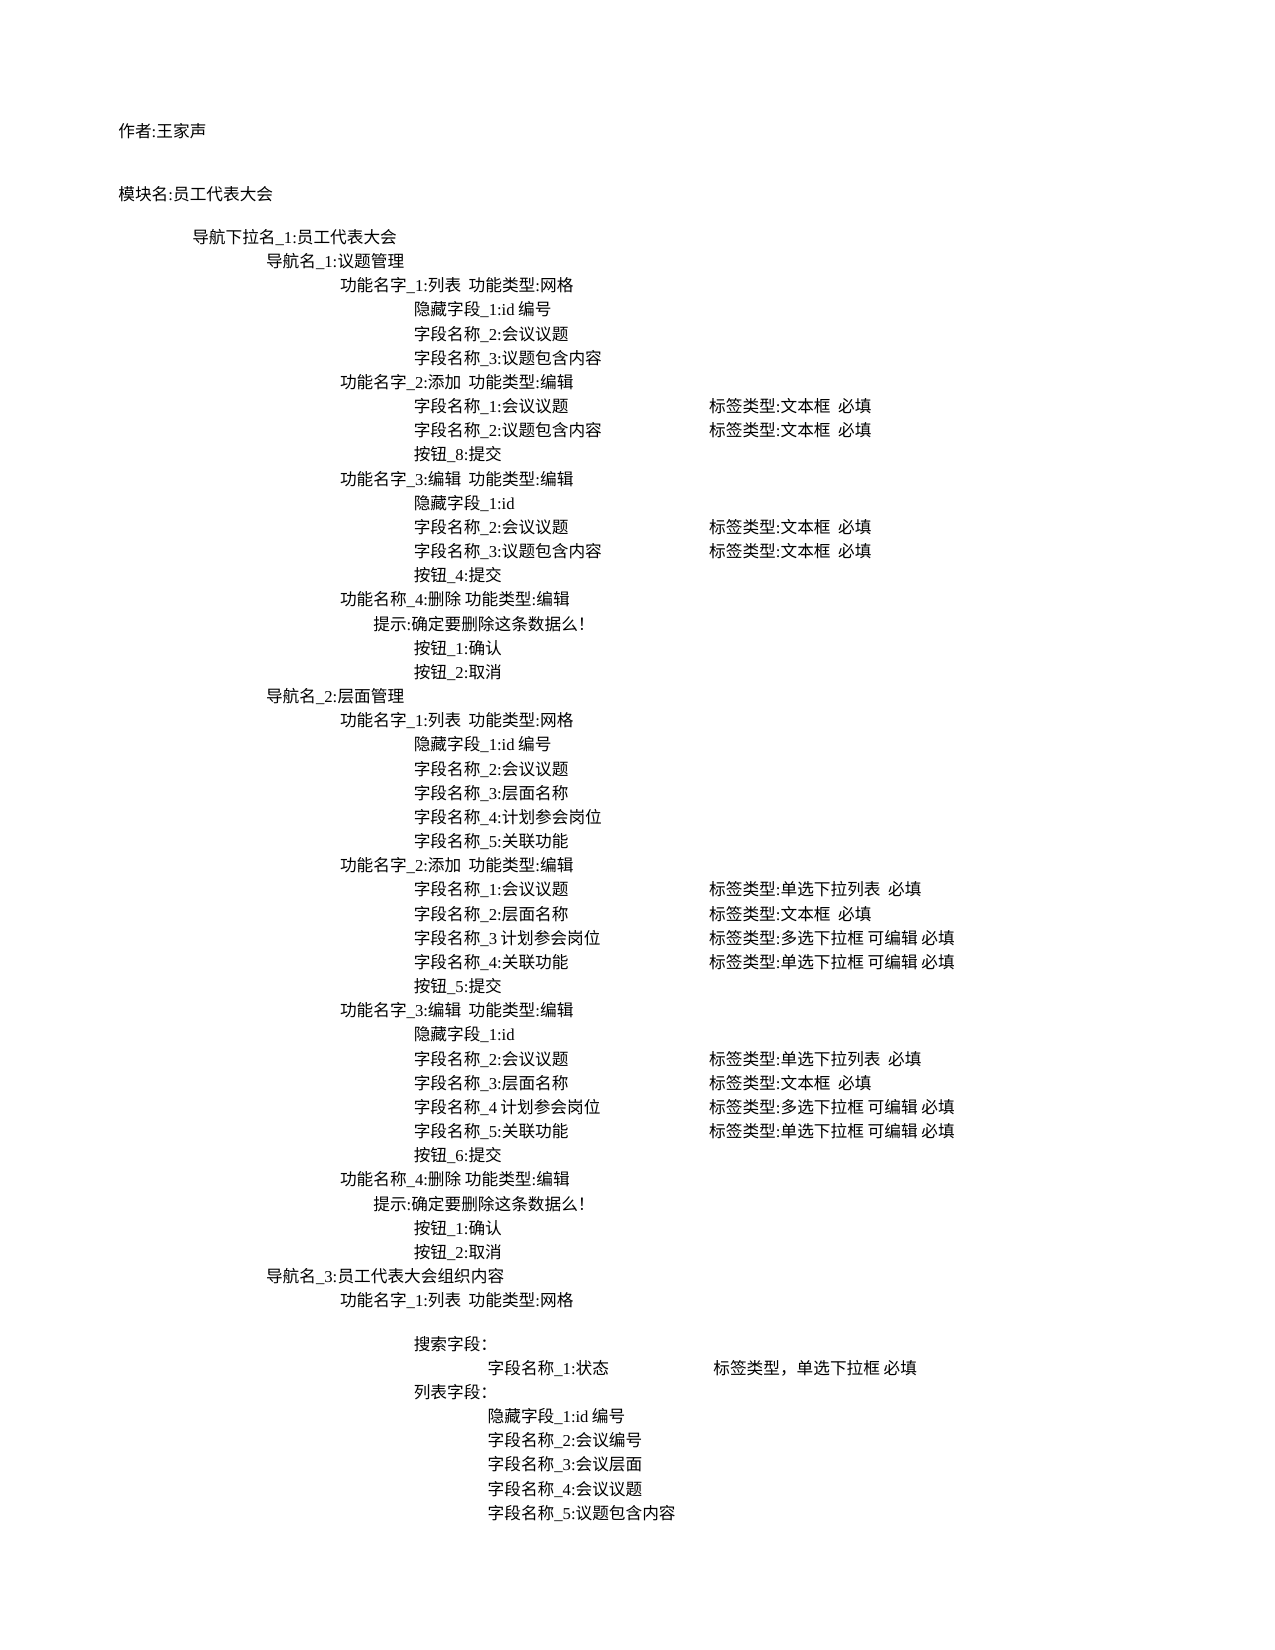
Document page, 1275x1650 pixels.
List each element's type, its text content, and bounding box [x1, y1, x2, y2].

text 列表字段： [118, 1379, 1157, 1403]
text 字段名称_2:会议议题 标签类型:单选下拉列表 必填 [118, 1046, 1157, 1070]
text 字段名称_3计划参会岗位 标签类型:多选下拉框 可编辑 必填 [118, 925, 1157, 949]
text 字段名称_4计划参会岗位 标签类型:多选下拉框 可编辑 必填 [118, 1094, 1157, 1118]
text 字段名称_3:层面名称 标签类型:文本框 必填 [118, 1070, 1157, 1094]
text 按钮_1:确认 [118, 635, 1157, 659]
text 字段名称_3:会议层面 [118, 1451, 1157, 1476]
text 导航名_1:议题管理 功能名字_1:列表 功能类型:网格 [118, 248, 1157, 296]
text 功能名字_3:编辑 功能类型:编辑 [118, 997, 1157, 1021]
text 导航名_2:层面管理 功能名字_1:列表 功能类型:网格 [118, 683, 1157, 731]
text 隐藏字段_1:id编号 [118, 1403, 1157, 1427]
text 隐藏字段_1:id [118, 1021, 1157, 1046]
text 按钮_8:提交 [118, 441, 1157, 466]
text 导航下拉名_1:员工代表大会 [118, 224, 1157, 248]
text 搜索字段： [118, 1331, 1157, 1355]
text 字段名称_2:会议议题 标签类型:文本框 必填 [118, 514, 1157, 538]
text 字段名称_1:会议议题 标签类型:单选下拉列表 必填 [118, 876, 1157, 901]
text 导航名_3:员工代表大会组织内容 [118, 1263, 1157, 1287]
text 字段名称_1:状态 标签类型，单选下拉框 必填 [118, 1355, 1157, 1379]
text 字段名称_3:议题包含内容 [118, 345, 1157, 369]
text 按钮_4:提交 [118, 562, 1157, 586]
text 按钮_2:取消 [118, 1239, 1157, 1263]
text 按钮_6:提交 [118, 1142, 1157, 1166]
text 隐藏字段_1:id编号 [118, 296, 1157, 321]
text 隐藏字段_1:id编号 [118, 731, 1157, 756]
text 字段名称_5:关联功能 标签类型:单选下拉框 可编辑 必填 [118, 1118, 1157, 1142]
text 按钮_2:取消 [118, 659, 1157, 683]
text 功能名字_2:添加 功能类型:编辑 [118, 369, 1157, 393]
text 功能名称_4:删除 功能类型:编辑 [118, 586, 1157, 611]
text 字段名称_3:层面名称 [118, 780, 1157, 804]
text 提示:确定要删除这条数据么！ [118, 1191, 1157, 1215]
text 隐藏字段_1:id [118, 490, 1157, 514]
text 字段名称_2:议题包含内容 标签类型:文本框 必填 [118, 417, 1157, 441]
text 字段名称_4:计划参会岗位 [118, 804, 1157, 828]
text 字段名称_5:议题包含内容 [118, 1500, 1157, 1524]
text 功能名字_1:列表 功能类型:网格 [118, 1287, 1157, 1311]
text 字段名称_4:关联功能 标签类型:单选下拉框 可编辑 必填 [118, 949, 1157, 973]
text 字段名称_2:会议议题 [118, 321, 1157, 345]
text 字段名称_2:会议编号 [118, 1427, 1157, 1451]
text 功能名字_2:添加 功能类型:编辑 [118, 852, 1157, 876]
text 功能名字_3:编辑 功能类型:编辑 [118, 466, 1157, 490]
text 按钮_1:确认 [118, 1215, 1157, 1239]
text 字段名称_5:关联功能 [118, 828, 1157, 852]
text 字段名称_3:议题包含内容 标签类型:文本框 必填 [118, 538, 1157, 562]
text 按钮_5:提交 [118, 973, 1157, 997]
text 字段名称_2:层面名称 标签类型:文本框 必填 [118, 901, 1157, 925]
text 字段名称_4:会议议题 [118, 1476, 1157, 1500]
text 功能名称_4:删除 功能类型:编辑 [118, 1166, 1157, 1191]
text 作者:王家声 [118, 118, 1157, 142]
text 字段名称_2:会议议题 [118, 756, 1157, 780]
text 模块名:员工代表大会 [118, 181, 1157, 205]
text 字段名称_1:会议议题 标签类型:文本框 必填 [118, 393, 1157, 417]
text 提示:确定要删除这条数据么！ [118, 611, 1157, 635]
